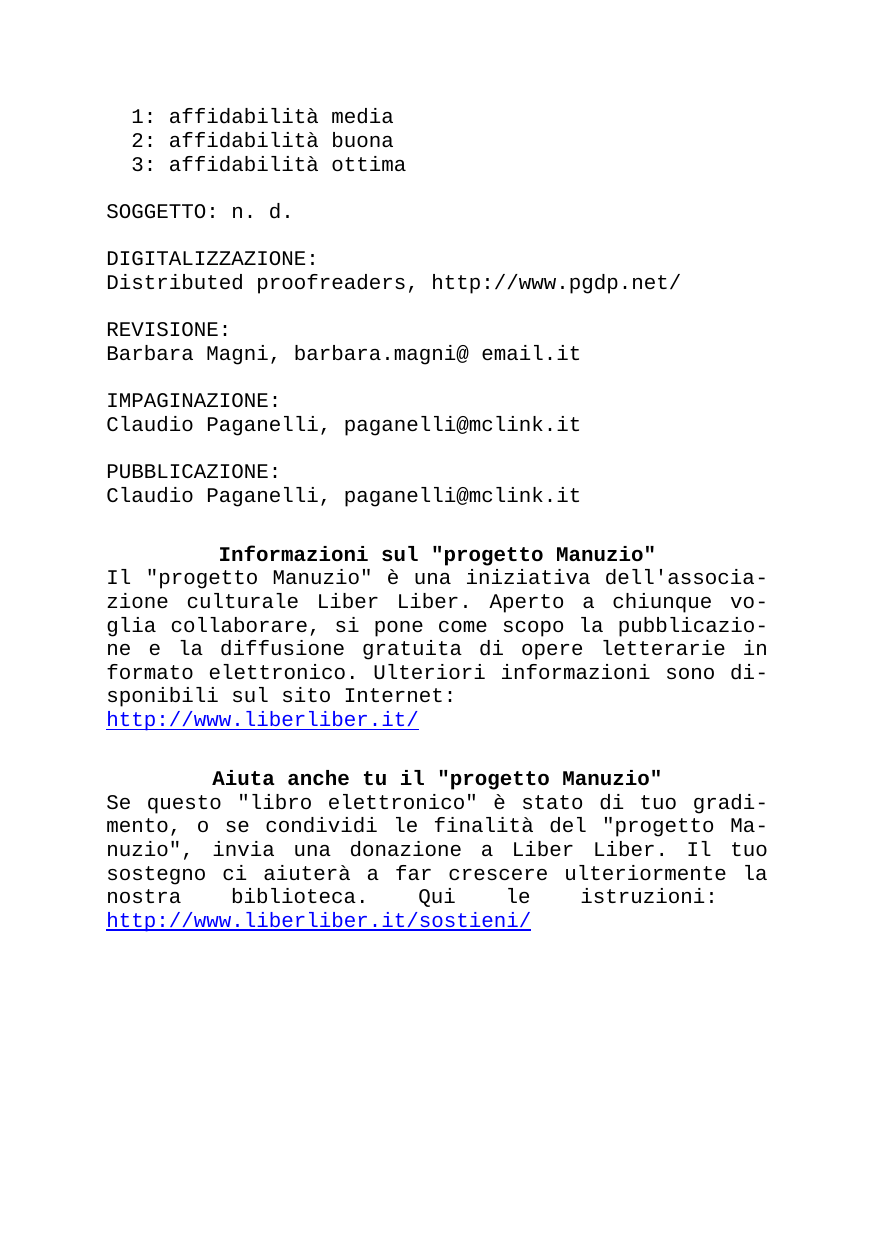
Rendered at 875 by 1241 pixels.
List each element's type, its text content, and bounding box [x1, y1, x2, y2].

text REVISIONE: [106, 319, 768, 343]
text Se questo "libro elettronico" è stato di tuo gradi­mento, o se condividi le finalità del "progetto Ma­nuzio", invia una donazione a Liber Liber. Il tuo sostegno ci aiuterà a far crescere ulteriormente la nostra biblioteca. Qui le istruzioni: http://www.liberliber.it/sostieni/ [106, 792, 768, 934]
text Il "progetto Manuzio" è una iniziativa dell'associa­zione culturale Liber Liber. Aperto a chiunque vo­glia collaborare, si pone come scopo la pubblicazio­ne e la diffusione gratuita di opere letterarie in formato elettronico. Ulteriori informazioni sono di­sponibili sul sito Internet: [106, 567, 768, 709]
text Claudio Paganelli, paganelli@mclink.it [106, 414, 768, 437]
text DIGITALIZZAZIONE: [106, 248, 768, 272]
text PUBBLICAZIONE: [106, 461, 768, 484]
text Claudio Paganelli, paganelli@mclink.it [106, 484, 768, 508]
text IMPAGINAZIONE: [106, 390, 768, 414]
text 3: affidabilità ottima [106, 153, 768, 177]
text Barbara Magni, barbara.magni@ email.it [106, 343, 768, 366]
text 2: affidabilità buona [106, 130, 768, 153]
text Aiuta anche tu il "progetto Manuzio" [106, 768, 768, 792]
text 1: affidabilità media [106, 106, 768, 130]
text Distributed proofreaders, http://www.pgdp.net/ [106, 272, 768, 295]
text SOGGETTO: n. d. [106, 201, 768, 224]
text Informazioni sul "progetto Manuzio" [106, 544, 768, 567]
text http://www.liberliber.it/ [106, 709, 768, 733]
